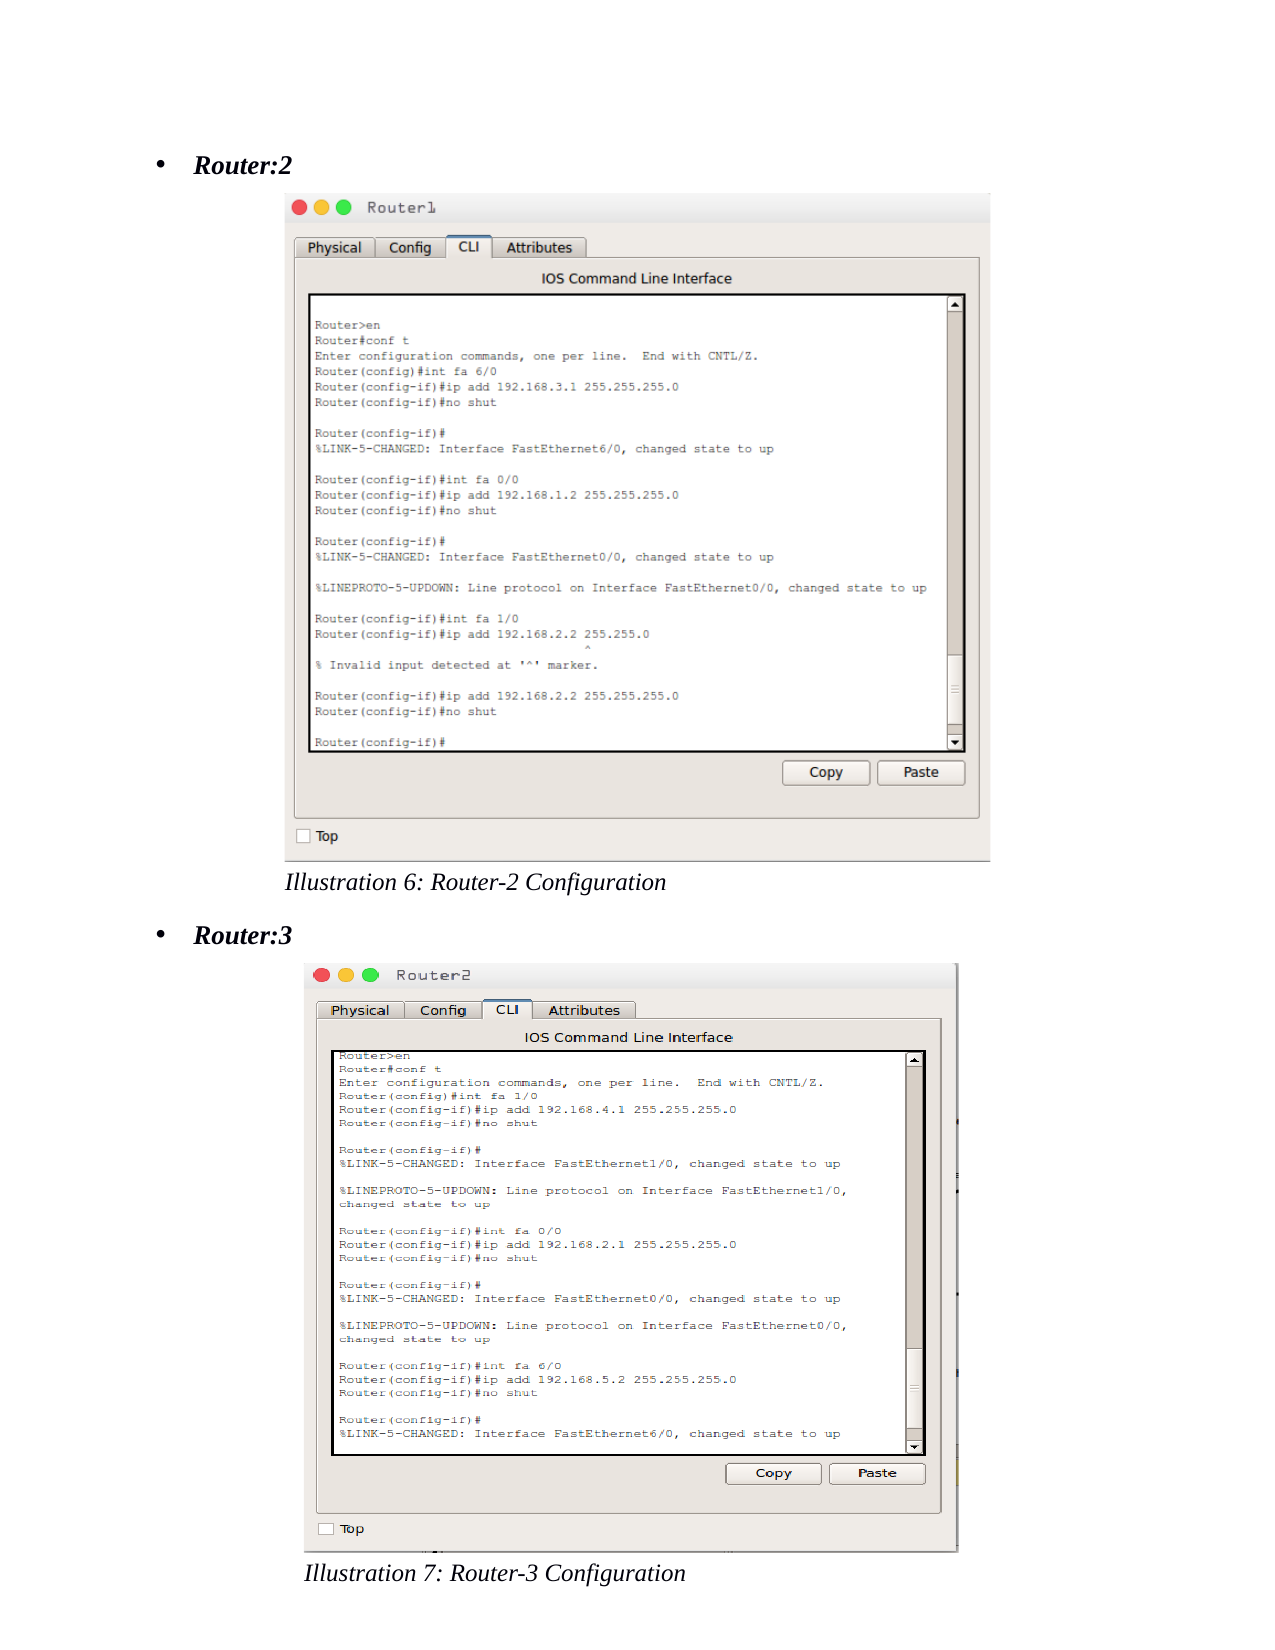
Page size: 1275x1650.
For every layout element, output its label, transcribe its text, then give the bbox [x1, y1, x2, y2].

picture [303, 963, 959, 1553]
picture [284, 193, 991, 862]
list Router:3 [156, 919, 1157, 951]
text Illustration 7: Router-3 Configuration [304, 1553, 959, 1586]
list Router:2 [156, 149, 1157, 181]
text Illustration 6: Router-2 Configuration [284, 862, 991, 896]
